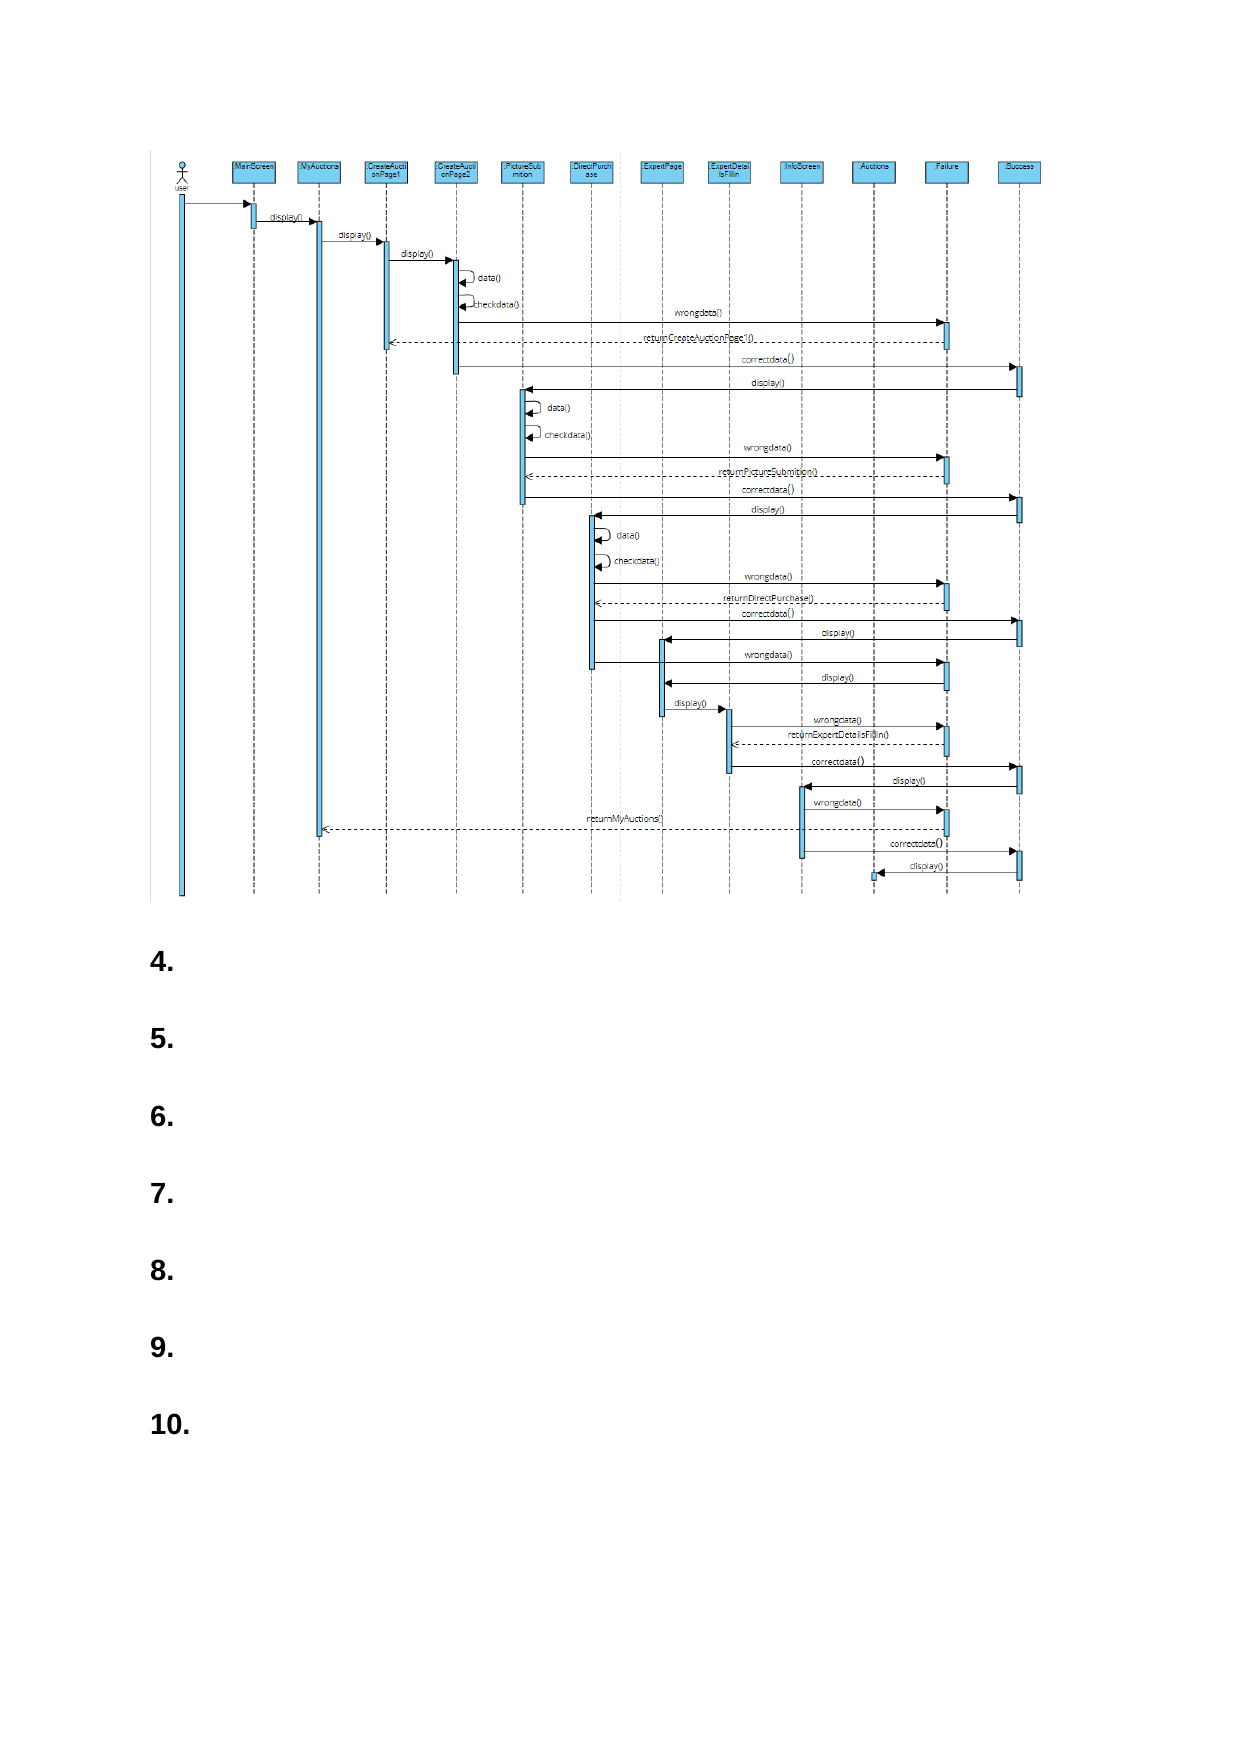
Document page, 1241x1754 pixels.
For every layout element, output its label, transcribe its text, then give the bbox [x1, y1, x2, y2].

text 4. [150, 944, 1090, 978]
text 10. [150, 1407, 1090, 1441]
text 5. [150, 1022, 1090, 1055]
text 8. [150, 1253, 1090, 1286]
text 7. [150, 1176, 1090, 1209]
text 6. [150, 1099, 1090, 1132]
picture [150, 150, 1091, 902]
text 9. [150, 1330, 1090, 1363]
